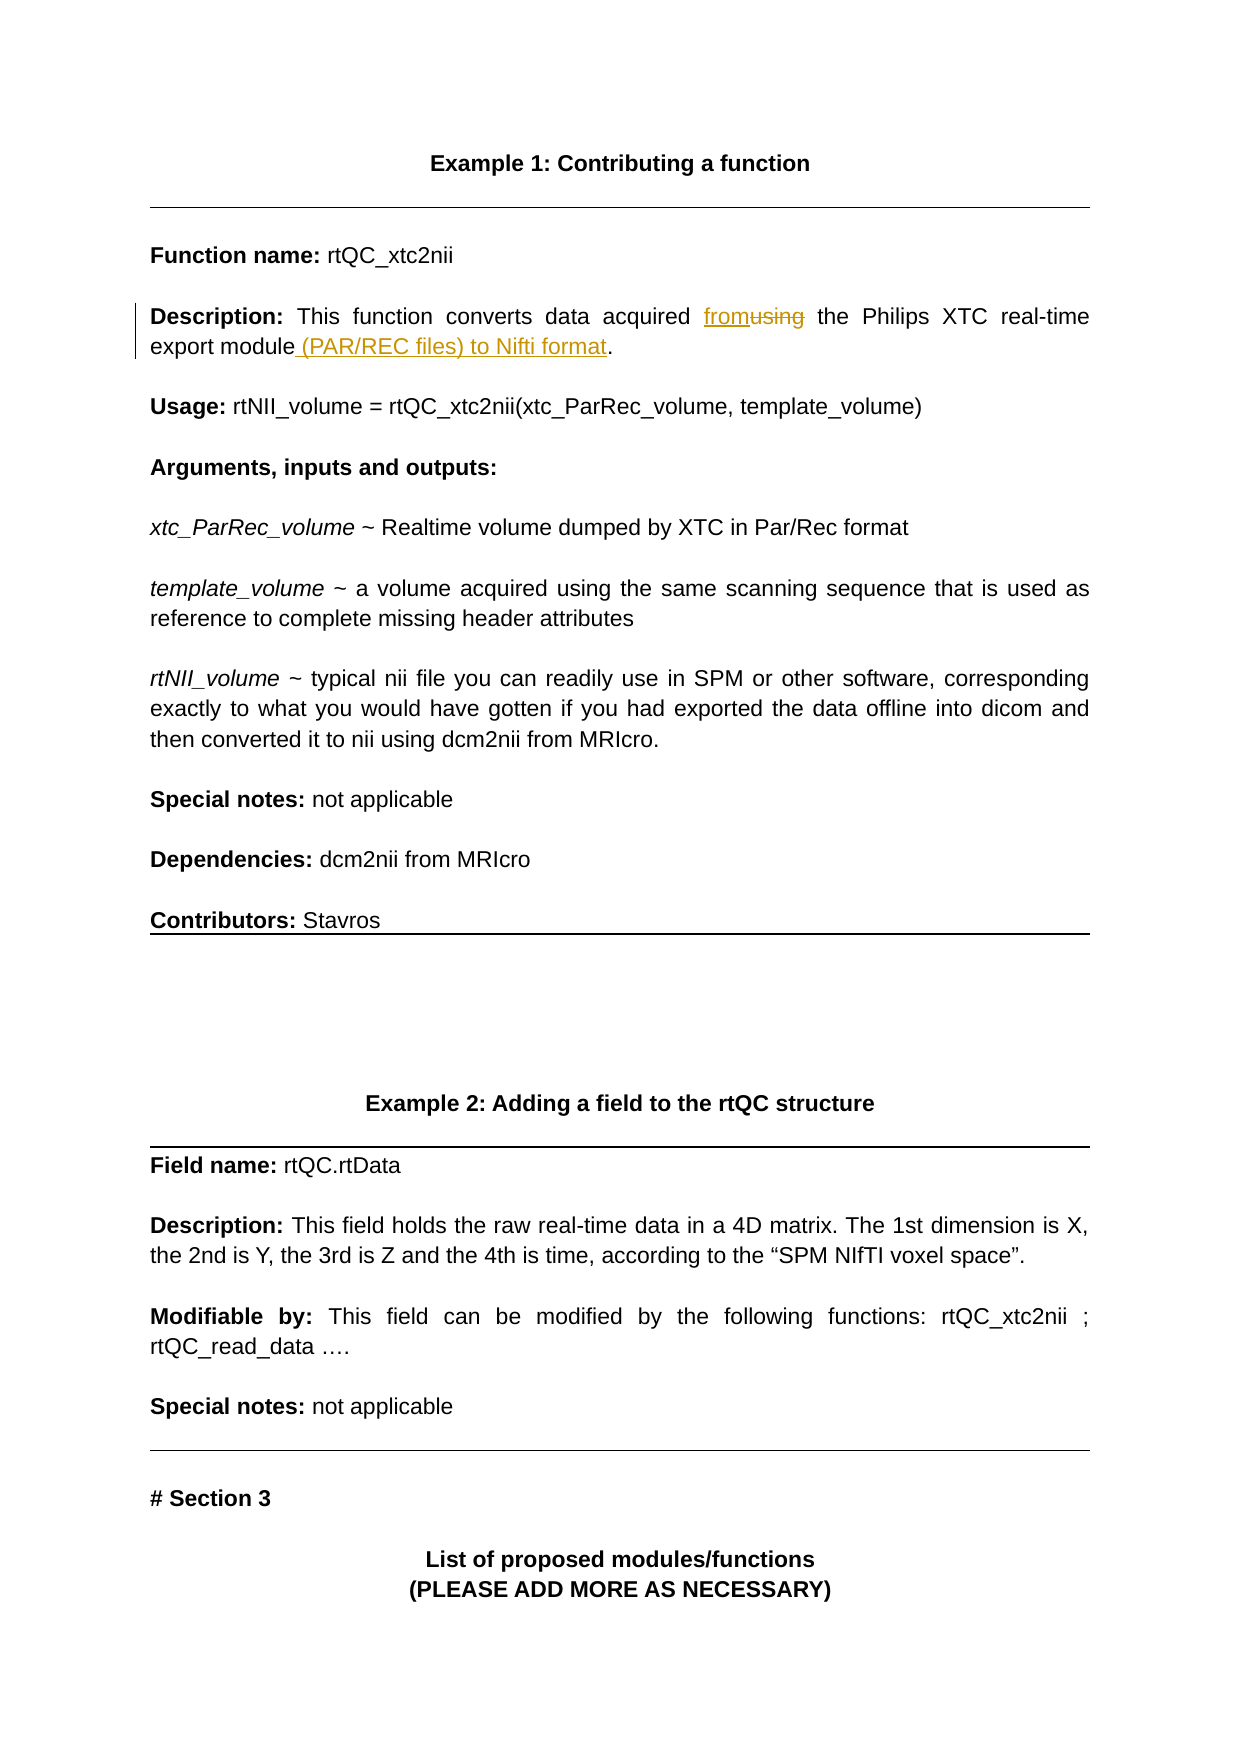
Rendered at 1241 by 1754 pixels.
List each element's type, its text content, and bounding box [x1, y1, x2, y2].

text Arguments, inputs and outputs: [150, 454, 1090, 480]
text Modifiable by: This field can be modified by the following functions: rtQC_xtc2nii ; rtQC_read_data …. [150, 1303, 1090, 1359]
text Special notes: not applicable [150, 786, 1090, 812]
text Usage: rtNII_volume = rtQC_xtc2nii(xtc_ParRec_volume, template_volume) [150, 393, 1090, 419]
text xtc_ParRec_volume ~ Realtime volume dumped by XTC in Par/Rec format [150, 514, 1090, 540]
text Example 2: Adding a field to the rtQC structure [150, 1089, 1090, 1116]
text Function name: rtQC_xtc2nii [150, 242, 1090, 268]
text Example 1: Contributing a function [150, 150, 1090, 176]
text Description: This function converts data acquired from the Philips XTC real-time export module (PAR/REC files) to Nifti format. [150, 303, 1090, 359]
text template_volume ~ a volume acquired using the same scanning sequence that is used as reference to complete missing header attributes [150, 574, 1090, 631]
text Contributors: Stavros [150, 907, 1090, 933]
text # Section 3 [150, 1485, 1090, 1512]
text rtNII_volume ~ typical nii file you can readily use in SPM or other software, corresponding exactly to what you would have gotten if you had exported the data offline into dicom and then converted it to nii using dcm2nii from MRIcro. [150, 665, 1090, 752]
text Description: This field holds the raw real-time data in a 4D matrix. The 1st dimension is X, the 2nd is Y, the 3rd is Z and the 4th is time, according to the “SPM NIfTI voxel space”. [150, 1212, 1090, 1268]
text Special notes: not applicable [150, 1393, 1090, 1419]
text (PLEASE ADD MORE AS NECESSARY) [150, 1576, 1090, 1602]
text List of proposed modules/functions [150, 1546, 1090, 1572]
text Field name: rtQC.rtData [150, 1152, 1090, 1178]
text Dependencies: dcm2nii from MRIcro [150, 846, 1090, 873]
